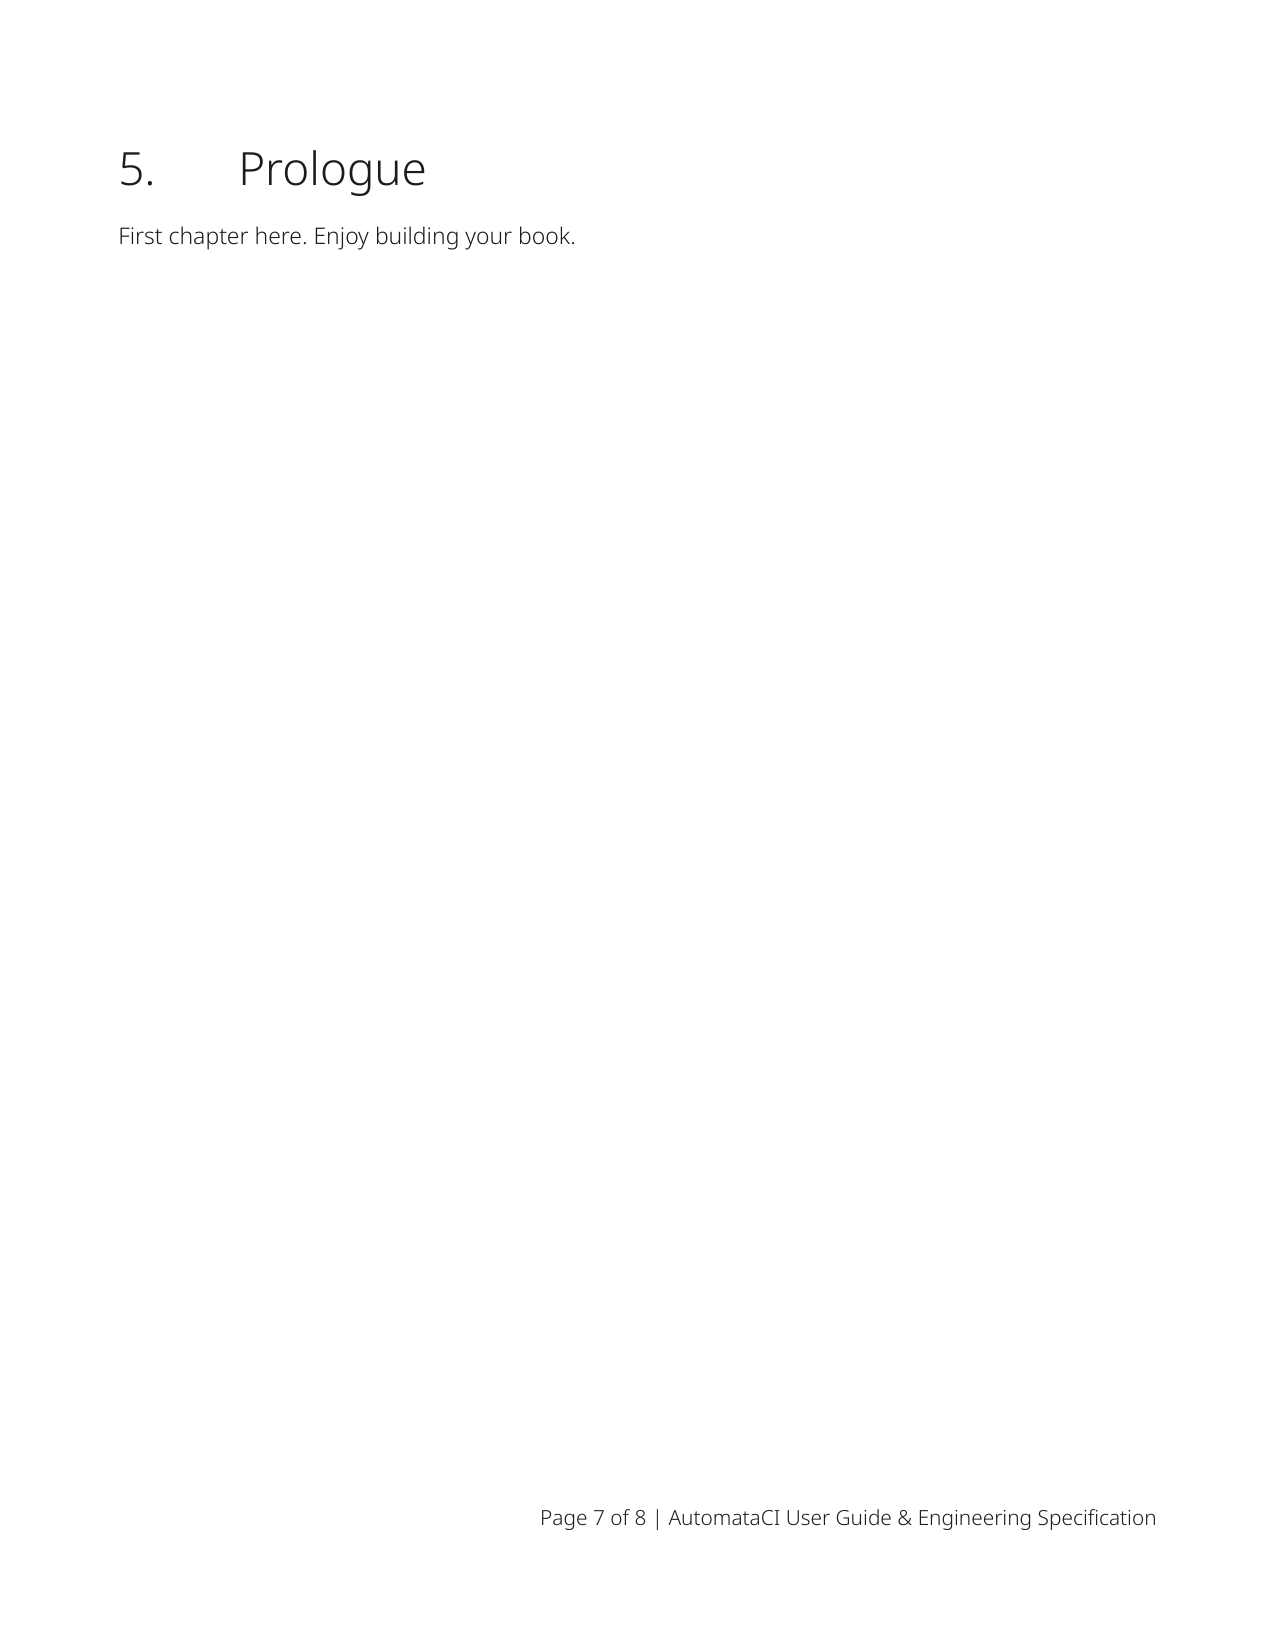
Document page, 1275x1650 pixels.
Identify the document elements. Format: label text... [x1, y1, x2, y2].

subtitle Prologue [118, 136, 1157, 198]
text First chapter here. Enjoy building your book. [118, 220, 1157, 251]
